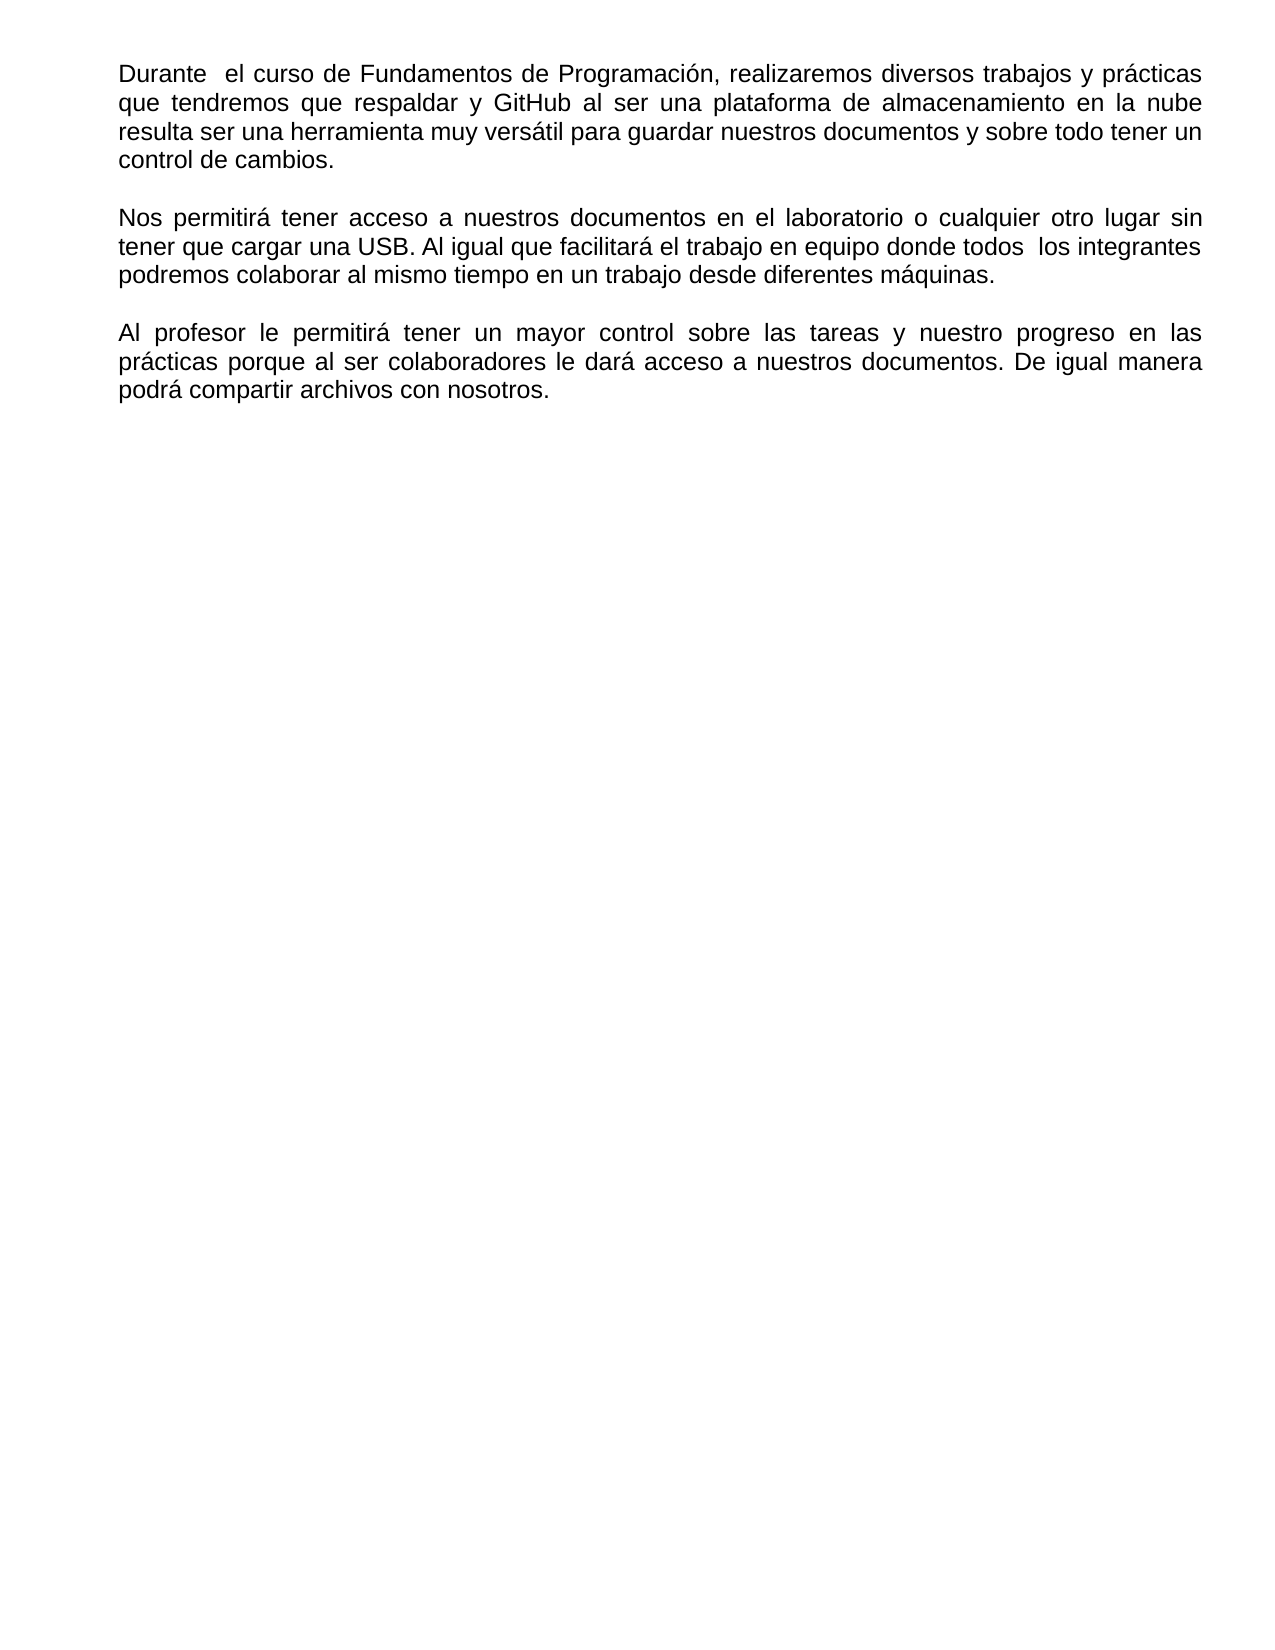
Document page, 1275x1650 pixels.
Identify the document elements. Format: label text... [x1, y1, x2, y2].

text Al profesor le permitirá tener un mayor control sobre las tareas y nuestro progreso en las prácticas porque al ser colaboradores le dará acceso a nuestros documentos. De igual manera podrá compartir archivos con nosotros. [118, 318, 1205, 404]
text Nos permitirá tener acceso a nuestros documentos en el laboratorio o cualquier otro lugar sin tener que cargar una USB. Al igual que facilitará el trabajo en equipo donde todos los integrantes podremos colaborar al mismo tiempo en un trabajo desde diferentes máquinas. [118, 203, 1205, 289]
text Durante el curso de Fundamentos de Programación, realizaremos diversos trabajos y prácticas que tendremos que respaldar y GitHub al ser una plataforma de almacenamiento en la nube resulta ser una herramienta muy versátil para guardar nuestros documentos y sobre todo tener un control de cambios. [118, 59, 1205, 174]
